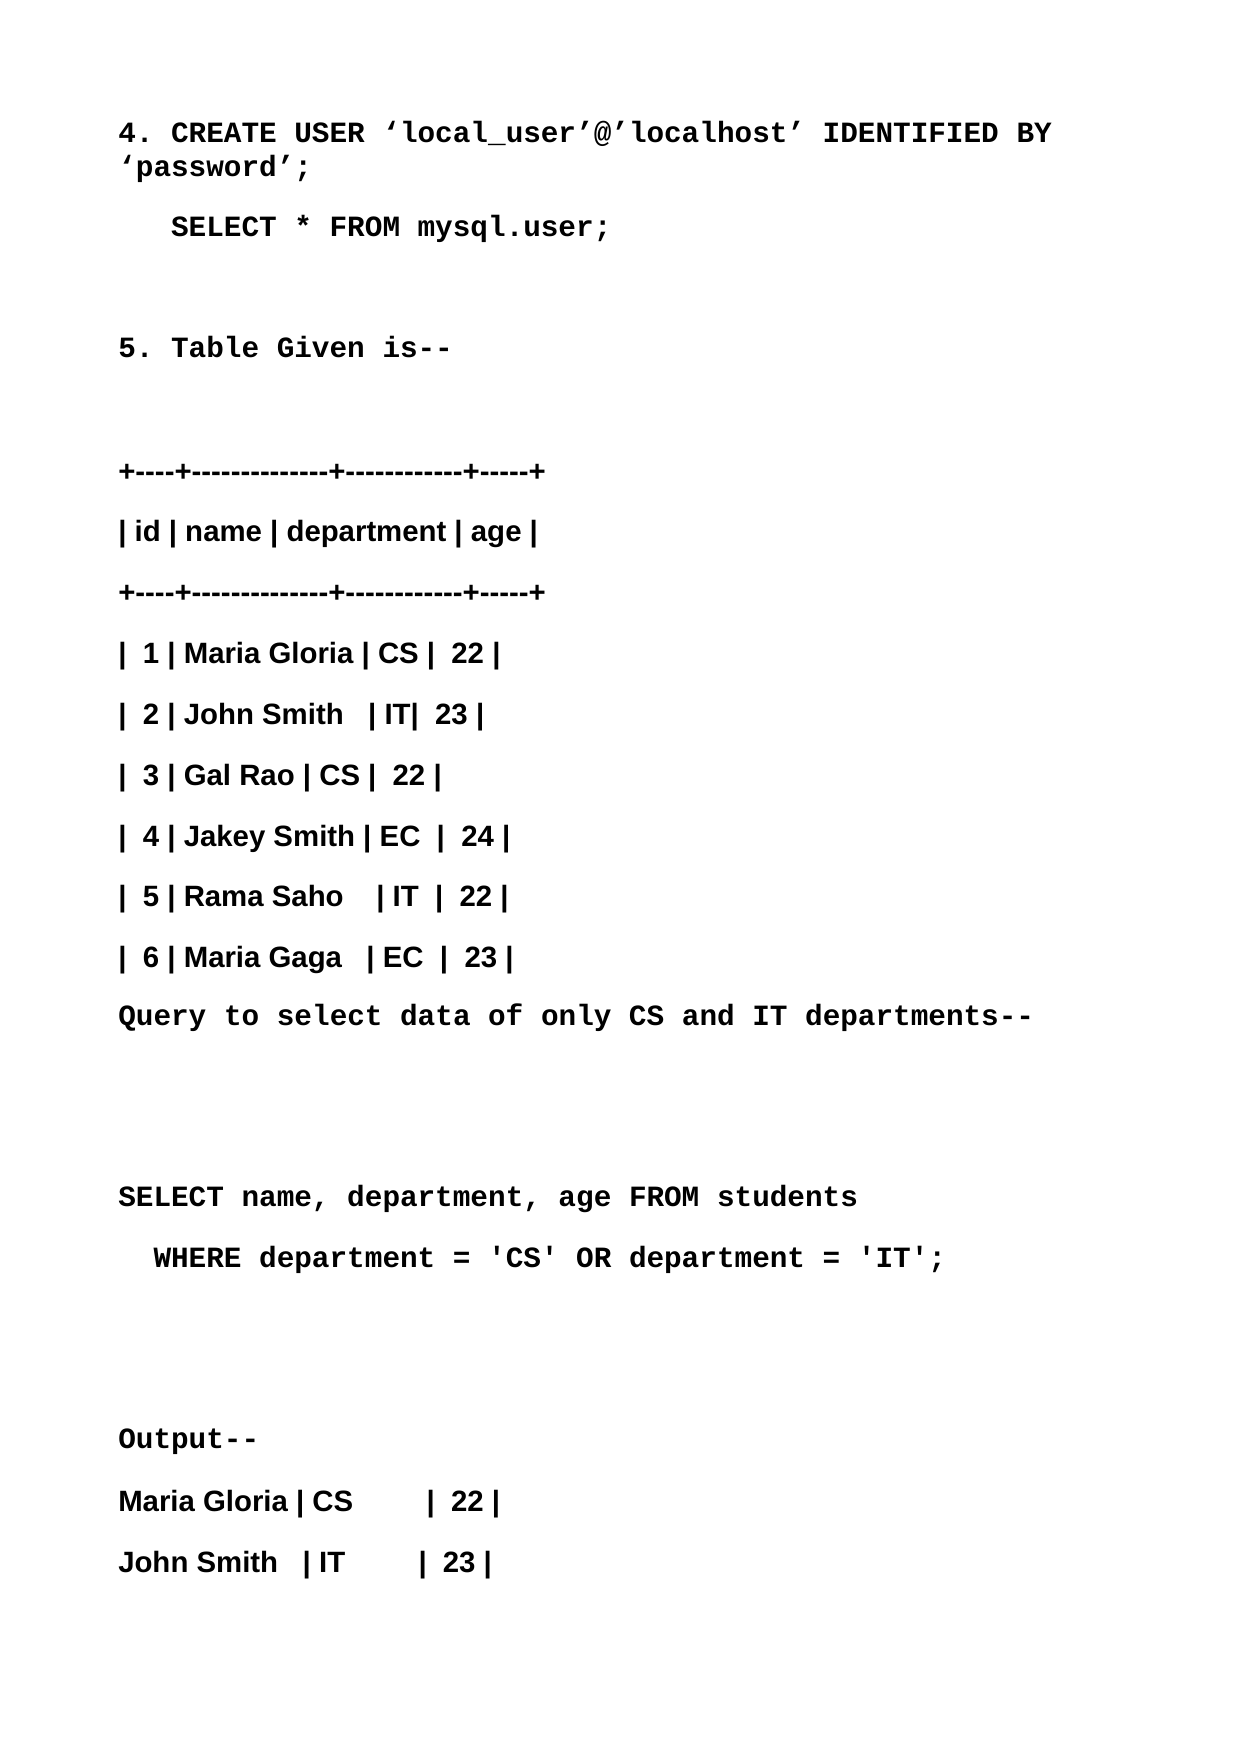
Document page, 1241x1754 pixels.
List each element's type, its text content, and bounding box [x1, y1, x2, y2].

subtitle +----+--------------+------------+-----+ [118, 575, 1122, 609]
subtitle John Smith | IT | 23 | [118, 1545, 1122, 1579]
subtitle | 2 | John Smith | IT| 23 | [118, 697, 1122, 731]
subtitle SELECT name, department, age FROM students [118, 1182, 1122, 1216]
subtitle | 5 | Rama Saho | IT | 22 | [118, 879, 1122, 913]
subtitle Maria Gloria | CS | 22 | [118, 1484, 1122, 1518]
subtitle Query to select data of only CS and IT departments-- [118, 1001, 1122, 1034]
subtitle Output-- [118, 1424, 1122, 1457]
subtitle SELECT * FROM mysql.user; [118, 212, 1122, 245]
subtitle | 6 | Maria Gaga | EC | 23 | [118, 940, 1122, 974]
subtitle 5. Table Given is-- [118, 333, 1122, 366]
subtitle 4. CREATE USER ‘local_user’@’localhost’ IDENTIFIED BY ‘password’; [118, 118, 1122, 185]
subtitle | 3 | Gal Rao | CS | 22 | [118, 758, 1122, 791]
subtitle WHERE department = 'CS' OR department = 'IT'; [118, 1243, 1122, 1276]
subtitle | id | name | department | age | [118, 514, 1122, 548]
subtitle +----+--------------+------------+-----+ [118, 453, 1122, 487]
subtitle | 4 | Jakey Smith | EC | 24 | [118, 818, 1122, 852]
subtitle | 1 | Maria Gloria | CS | 22 | [118, 636, 1122, 670]
